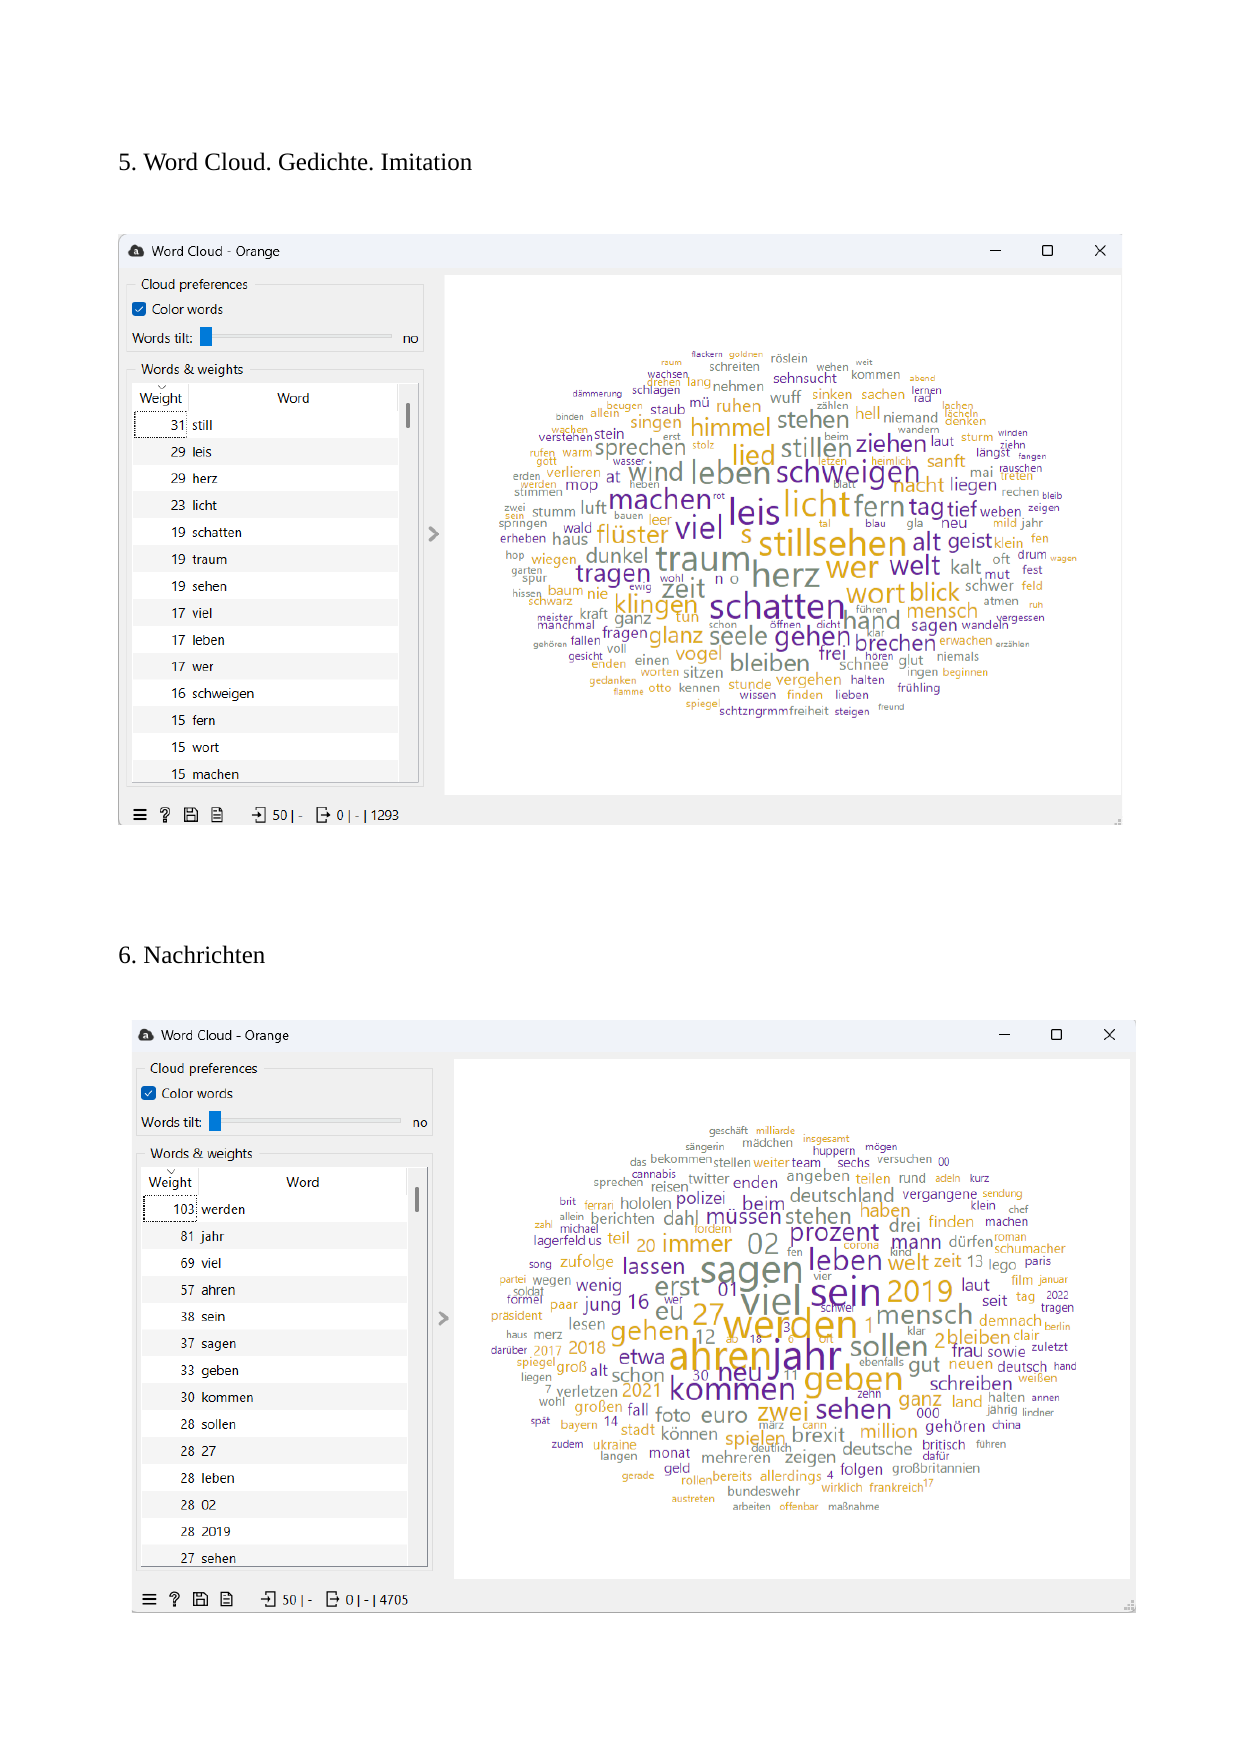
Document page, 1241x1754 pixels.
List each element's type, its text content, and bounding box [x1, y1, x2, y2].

picture [118, 234, 1123, 825]
text 6. Nachrichten [118, 940, 1122, 969]
text 5. Word Cloud. Gedichte. Imitation [118, 147, 1122, 176]
picture [131, 1020, 1136, 1613]
